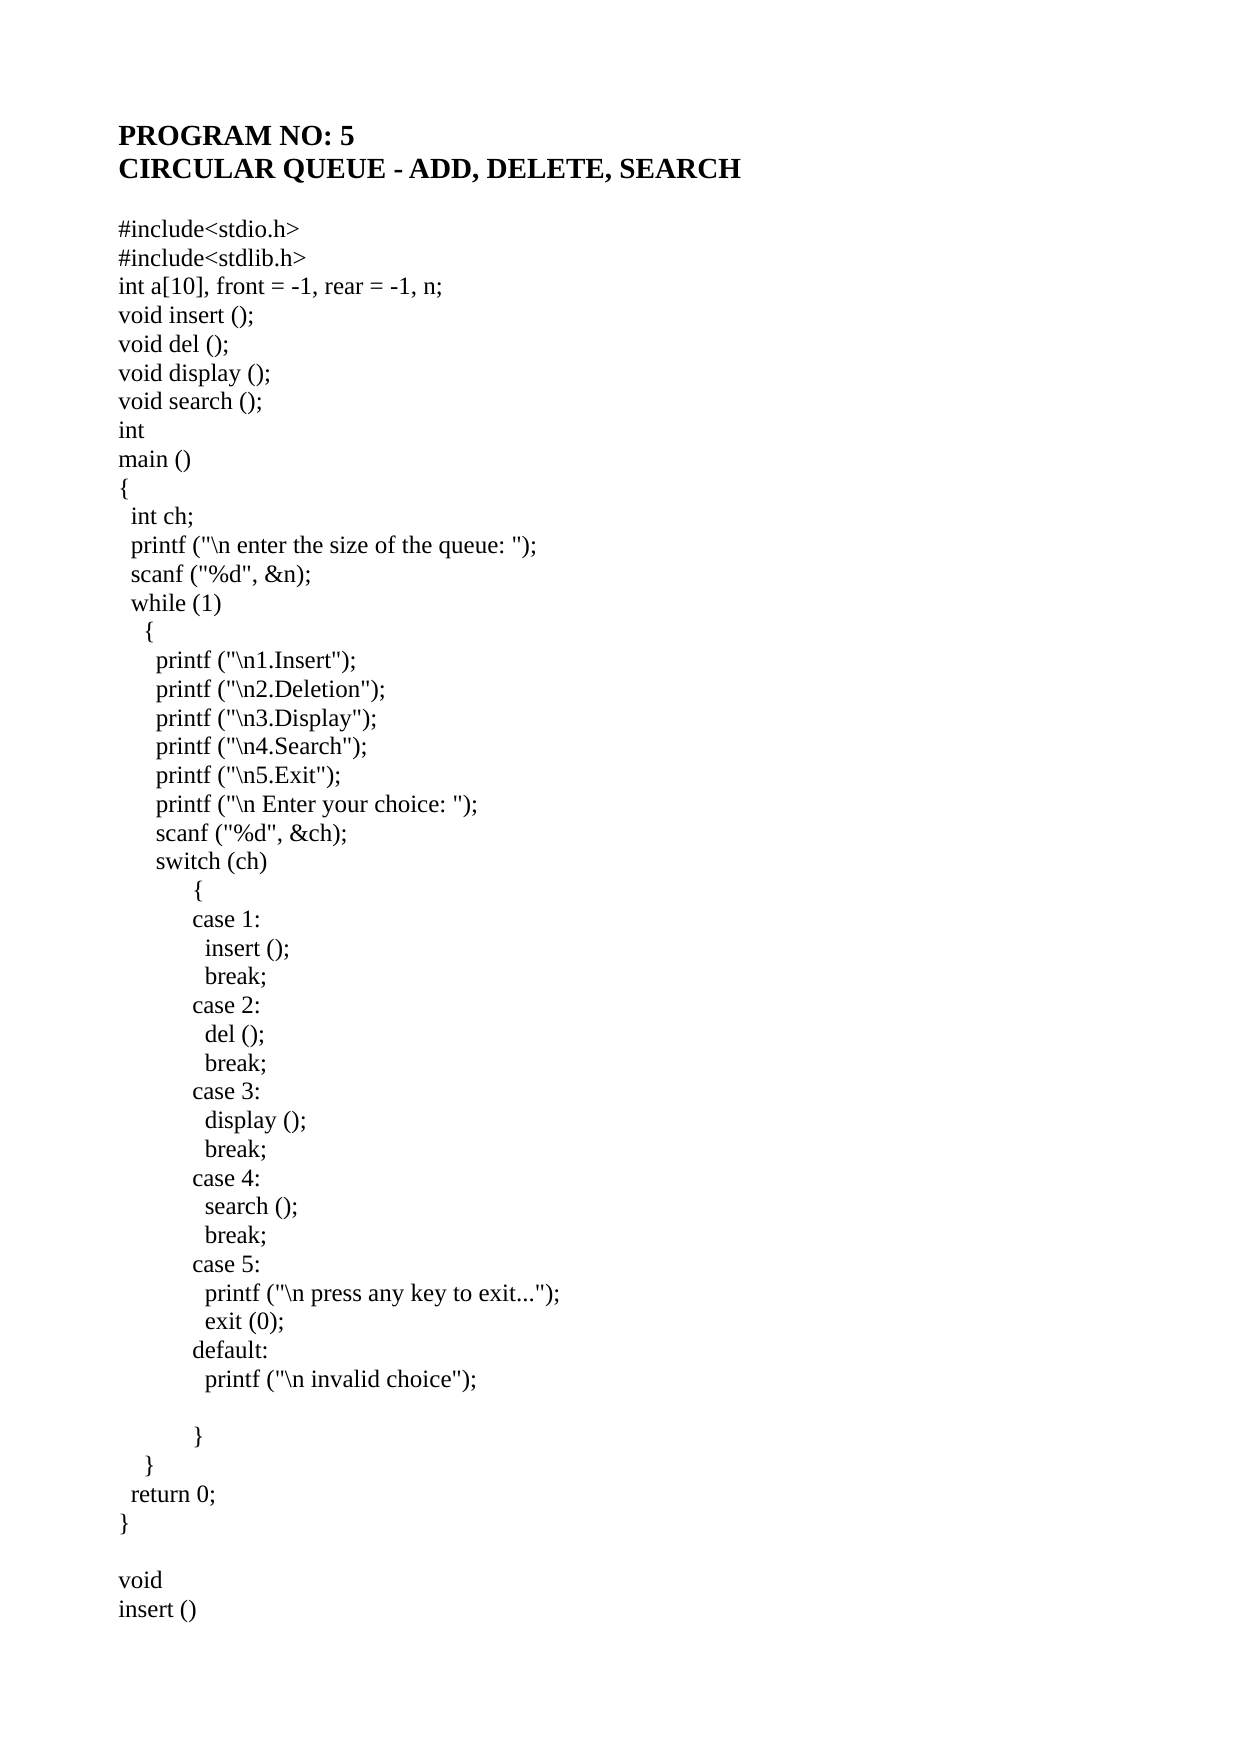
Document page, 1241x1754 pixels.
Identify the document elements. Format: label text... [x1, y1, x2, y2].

text break; [118, 1048, 1122, 1076]
text default: [118, 1335, 1122, 1364]
text int ch; [118, 501, 1122, 530]
text switch (ch) [118, 846, 1122, 875]
text break; [118, 1134, 1122, 1163]
text case 5: [118, 1249, 1122, 1278]
text case 4: [118, 1163, 1122, 1191]
text insert () [118, 1594, 1122, 1623]
text } [118, 1421, 1122, 1450]
text printf ("\n invalid choice"); [118, 1364, 1122, 1393]
text exit (0); [118, 1306, 1122, 1335]
text void del (); [118, 329, 1122, 358]
text del (); [118, 1019, 1122, 1048]
text void [118, 1565, 1122, 1594]
text return 0; [118, 1479, 1122, 1508]
text void insert (); [118, 300, 1122, 329]
text case 1: [118, 904, 1122, 933]
text } [118, 1450, 1122, 1479]
text printf ("\n4.Search"); [118, 731, 1122, 760]
text CIRCULAR QUEUE - ADD, DELETE, SEARCH [118, 152, 1122, 185]
text void display (); [118, 358, 1122, 386]
text display (); [118, 1105, 1122, 1134]
text scanf ("%d", &ch); [118, 818, 1122, 846]
text int a[10], front = -1, rear = -1, n; [118, 271, 1122, 300]
text case 2: [118, 990, 1122, 1019]
text { [118, 875, 1122, 904]
text printf ("\n press any key to exit..."); [118, 1278, 1122, 1306]
text void search (); [118, 386, 1122, 415]
text #include<stdlib.h> [118, 243, 1122, 271]
text insert (); [118, 933, 1122, 961]
text PROGRAM NO: 5 [118, 118, 1122, 152]
text break; [118, 961, 1122, 990]
text search (); [118, 1191, 1122, 1220]
text int [118, 415, 1122, 444]
text main () [118, 444, 1122, 473]
text case 3: [118, 1076, 1122, 1105]
text break; [118, 1220, 1122, 1249]
text printf ("\n2.Deletion"); [118, 674, 1122, 703]
text { [118, 473, 1122, 501]
text printf ("\n3.Display"); [118, 703, 1122, 731]
text } [118, 1508, 1122, 1536]
text printf ("\n Enter your choice: "); [118, 789, 1122, 818]
text printf ("\n enter the size of the queue: "); [118, 530, 1122, 559]
text #include<stdio.h> [118, 214, 1122, 243]
text { [118, 616, 1122, 645]
text printf ("\n1.Insert"); [118, 645, 1122, 674]
text while (1) [118, 588, 1122, 616]
text scanf ("%d", &n); [118, 559, 1122, 588]
text printf ("\n5.Exit"); [118, 760, 1122, 789]
